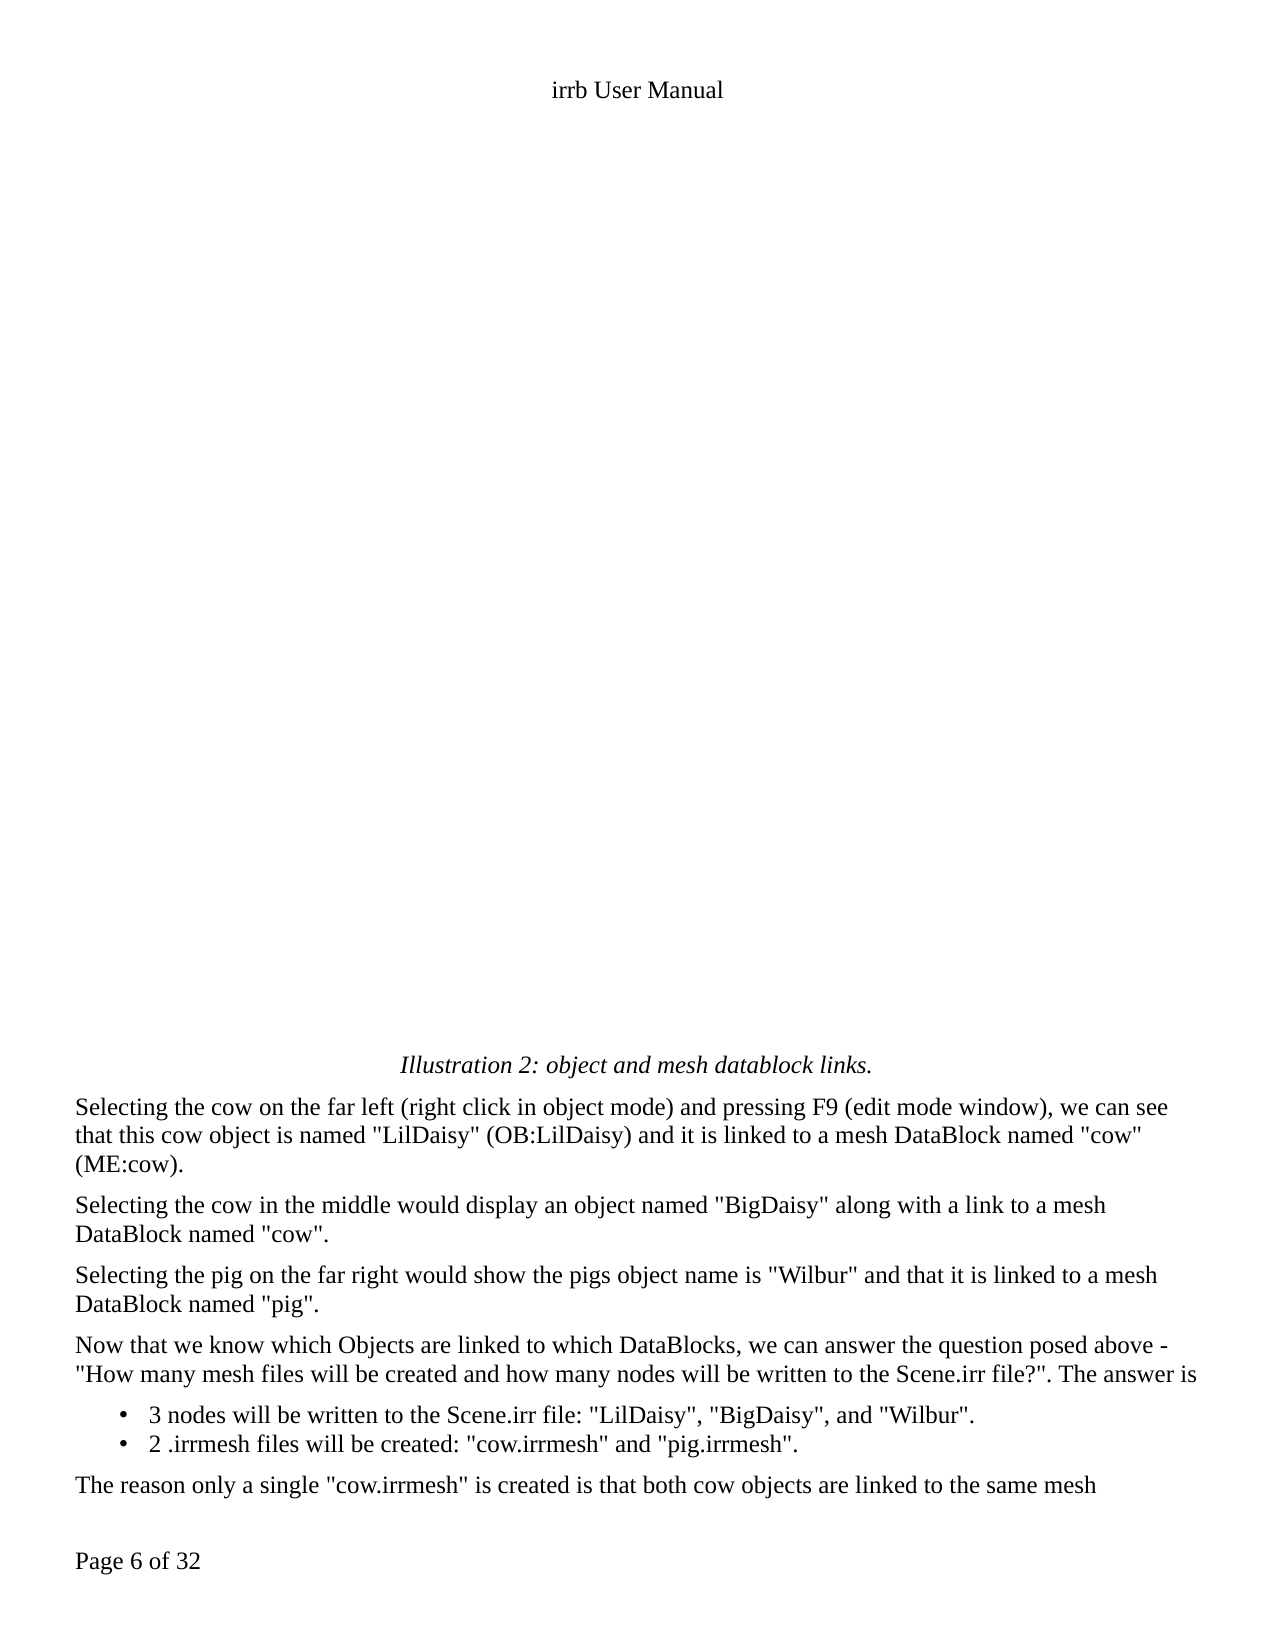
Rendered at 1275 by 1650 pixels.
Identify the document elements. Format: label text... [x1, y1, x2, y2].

text Selecting the cow in the middle would display an object named "BigDaisy" along with a link to a mesh DataBlock named "cow". [75, 1191, 1200, 1248]
text Now that we know which Objects are linked to which DataBlocks, we can answer the question posed above - "How many mesh files will be created and how many nodes will be written to the Scene.irr file?". The answer is [75, 1331, 1200, 1388]
text Selecting the cow on the far left (right click in object mode) and pressing F9 (edit mode window), we can see that this cow object is named "LilDaisy" (OB:LilDaisy) and it is linked to a mesh DataBlock named "cow" (ME:cow). [75, 1092, 1200, 1178]
list 3 nodes will be written to the Scene.irr file: "LilDaisy", "BigDaisy", and "Wilbur". [119, 1401, 1200, 1429]
text Selecting the pig on the far right would show the pigs object name is "Wilbur" and that it is linked to a mesh DataBlock named "pig". [75, 1261, 1200, 1318]
list 2 .irrmesh files will be created: "cow.irrmesh" and "pig.irrmesh". [119, 1429, 1200, 1458]
text The reason only a single "cow.irrmesh" is created is that both cow objects are linked to the same mesh [75, 1471, 1200, 1499]
text Illustration 2: object and mesh datablock links. [127, 146, 1148, 1079]
